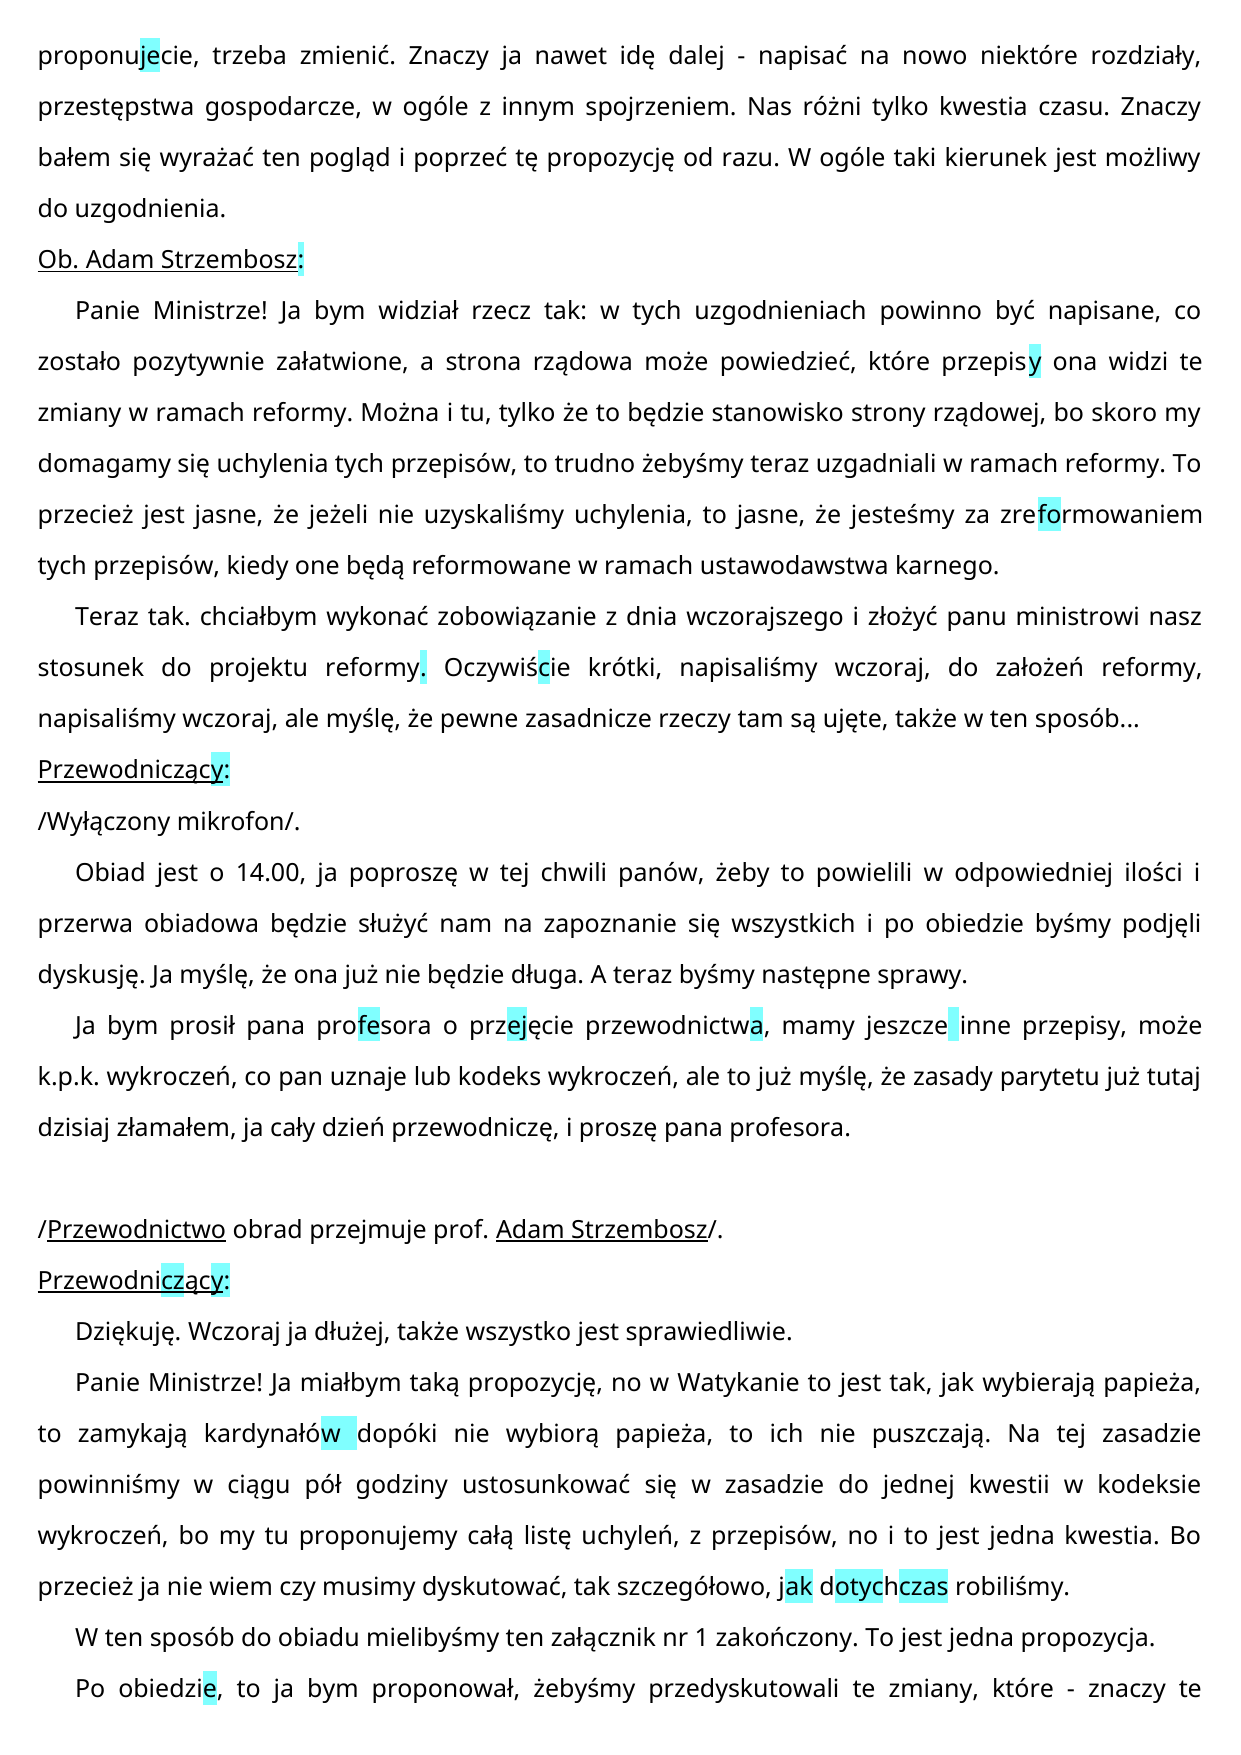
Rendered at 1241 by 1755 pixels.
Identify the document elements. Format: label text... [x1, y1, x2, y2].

text Po obiedzie, to ja bym proponował, żebyśmy przedyskutowali te zmiany, które - znaczy te [37, 1671, 1203, 1705]
text Przewodniczący: [37, 1262, 1203, 1297]
text /Wyłączony mikrofon/. [37, 803, 1203, 837]
text Panie Ministrze! Ja miałbym taką propozycję, no w Watykanie to jest tak, jak wybierają papieża, to zamykają kardynałów dopóki nie wybiorą papieża, to ich nie puszczają. Na tej zasadzie powinniśmy w ciągu pół godziny ustosunkować się w zasadzie do jednej kwestii w kodeksie wykroczeń, bo my tu proponujemy całą listę uchyleń, z przepisów, no i to jest jedna kwestia. Bo przecież ja nie wiem czy musimy dyskutować, tak szczegółowo, jak dotychczas robiliśmy. [37, 1364, 1203, 1603]
text W ten sposób do obiadu mielibyśmy ten załącznik nr 1 zakończony. To jest jedna propozycja. [37, 1620, 1203, 1654]
text /Przewodnictwo obrad przejmuje prof. Adam Strzembosz/. [37, 1211, 1203, 1246]
text Przewodniczący: [37, 752, 1203, 786]
text Dziękuję. Wczoraj ja dłużej, także wszystko jest sprawiedliwie. [37, 1313, 1203, 1348]
text Teraz tak. chciałbym wykonać zobowiązanie z dnia wczorajszego i złożyć panu ministrowi nasz stosunek do projektu reformy. Oczywiście krótki, napisaliśmy wczoraj, do założeń reformy, napisaliśmy wczoraj, ale myślę, że pewne zasadnicze rzeczy tam są ujęte, także w ten sposób... [37, 599, 1203, 735]
text Obiad jest o 14.00, ja poproszę w tej chwili panów, żeby to powielili w odpowiedniej ilości i przerwa obiadowa będzie służyć nam na zapoznanie się wszystkich i po obiedzie byśmy podjęli dyskusję. Ja myślę, że ona już nie będzie długa. A teraz byśmy następne sprawy. [37, 854, 1203, 990]
text Panie Ministrze! Ja bym widział rzecz tak: w tych uzgodnieniach powinno być napisane, co zostało pozytywnie załatwione, a strona rządowa może powiedzieć, które przepisy ona widzi te zmiany w ramach reformy. Można i tu, tylko że to będzie stanowisko strony rządowej, bo skoro my domagamy się uchylenia tych przepisów, to trudno żebyśmy teraz uzgadniali w ramach reformy. To przecież jest jasne, że jeżeli nie uzyskaliśmy uchylenia, to jasne, że jesteśmy za zreformowaniem tych przepisów, kiedy one będą reformowane w ramach ustawodawstwa karnego. [37, 293, 1203, 582]
text Ob. Adam Strzembosz: [37, 242, 1203, 276]
text Ja bym prosił pana profesora o przejęcie przewodnictwa, mamy jeszcze inne przepisy, może k.p.k. wykroczeń, co pan uznaje lub kodeks wykroczeń, ale to już myślę, że zasady parytetu już tutaj dzisiaj złamałem, ja cały dzień przewodniczę, i proszę pana profesora. [37, 1007, 1203, 1143]
text proponujecie, trzeba zmienić. Znaczy ja nawet idę dalej - napisać na nowo niektóre rozdziały, przestępstwa gospodarcze, w ogóle z innym spojrzeniem. Nas różni tylko kwestia czasu. Znaczy bałem się wyrażać ten pogląd i poprzeć tę propozycję od razu. W ogóle taki kierunek jest możliwy do uzgodnienia. [37, 37, 1203, 225]
